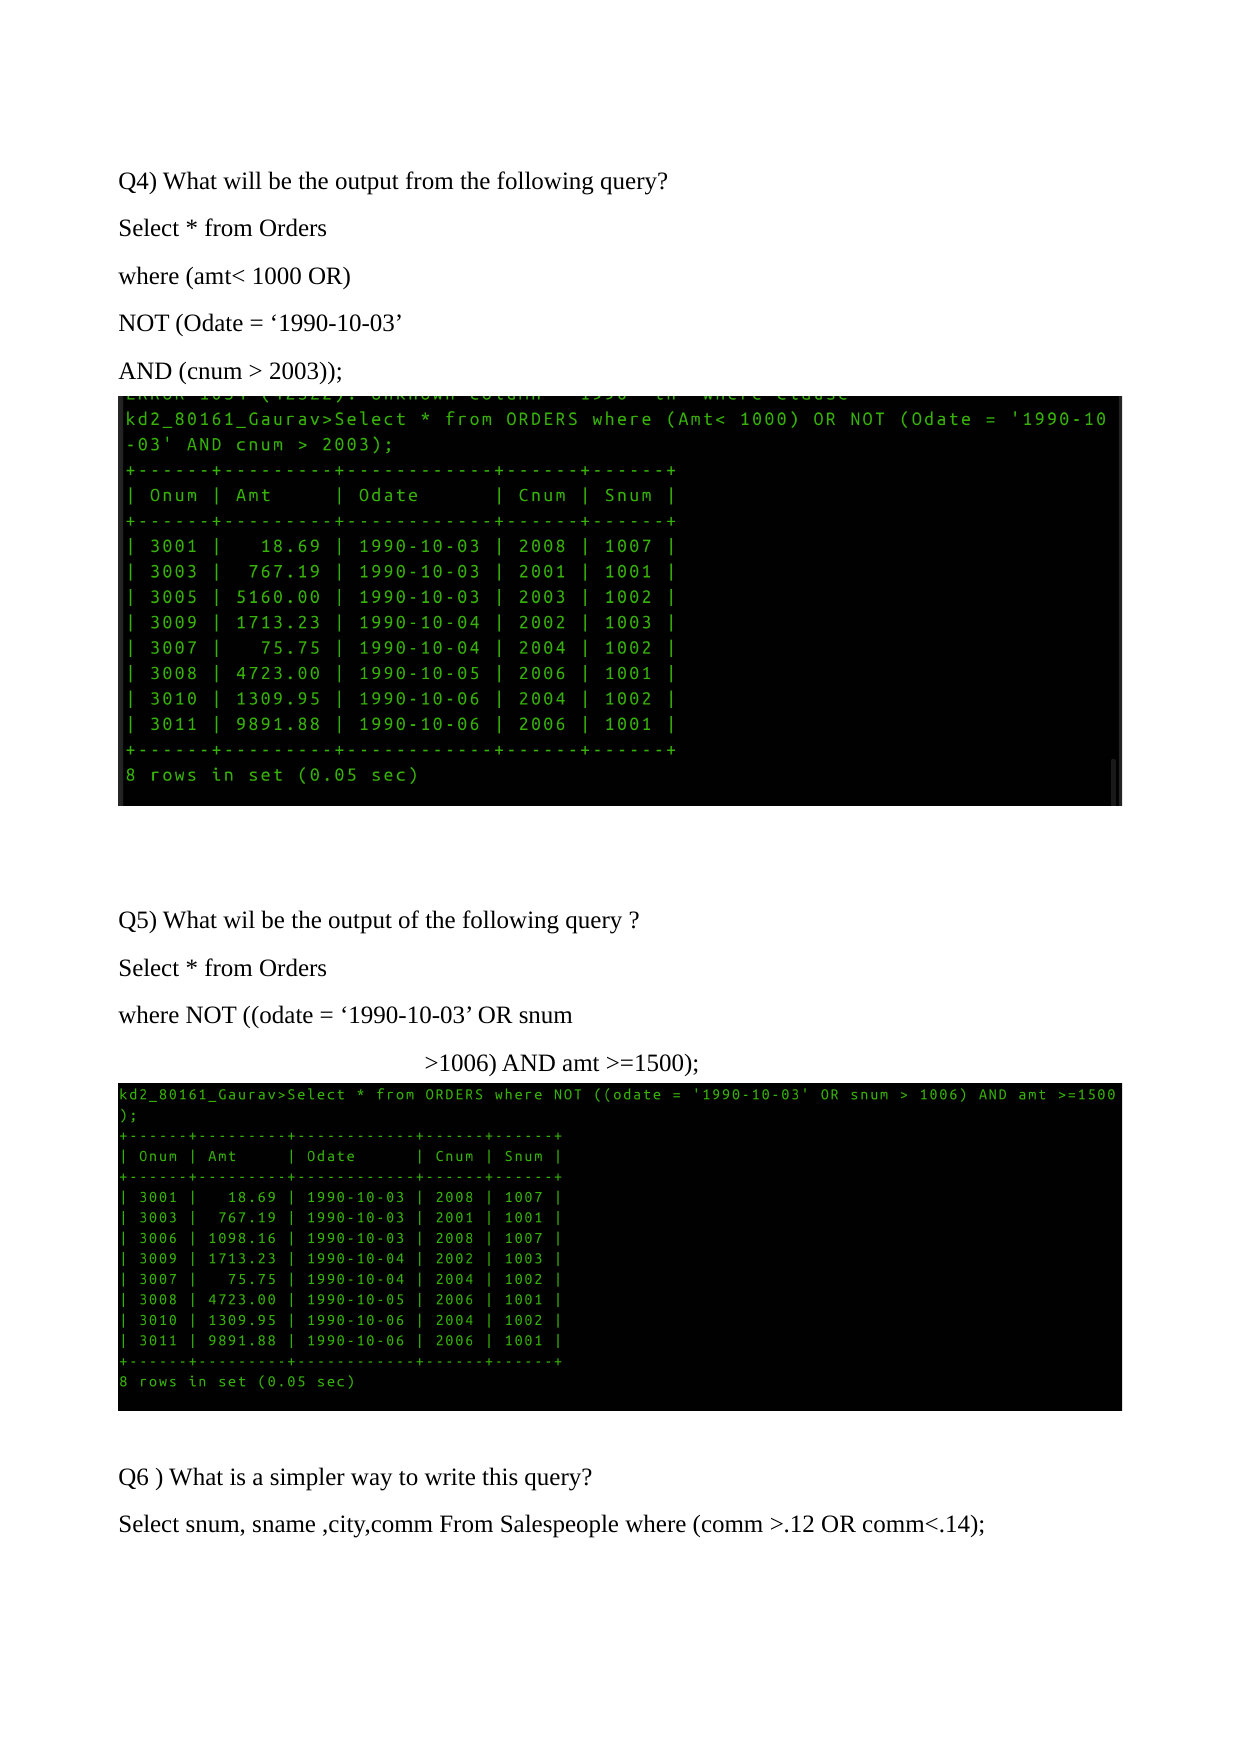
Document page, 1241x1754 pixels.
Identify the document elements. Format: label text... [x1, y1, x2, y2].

text Q6 ) What is a simpler way to write this query? [118, 1462, 1122, 1491]
picture [118, 396, 1123, 806]
text Select snum, sname ,city,comm From Salespeople where (comm >.12 OR comm<.14); [118, 1509, 1122, 1538]
picture [118, 1083, 1123, 1411]
text NOT (Odate = ‘1990-10-03’ [118, 308, 1122, 337]
text Select * from Orders [118, 953, 1122, 982]
text >1006) AND amt >=1500); [118, 1048, 1122, 1077]
text Q4) What will be the output from the following query? [118, 166, 1122, 194]
text where (amt< 1000 OR) [118, 261, 1122, 290]
text Select * from Orders [118, 213, 1122, 242]
text Q5) What wil be the output of the following query ? [118, 905, 1122, 934]
text AND (cnum > 2003)); [118, 356, 1122, 385]
text where NOT ((odate = ‘1990-10-03’ OR snum [118, 1000, 1122, 1029]
